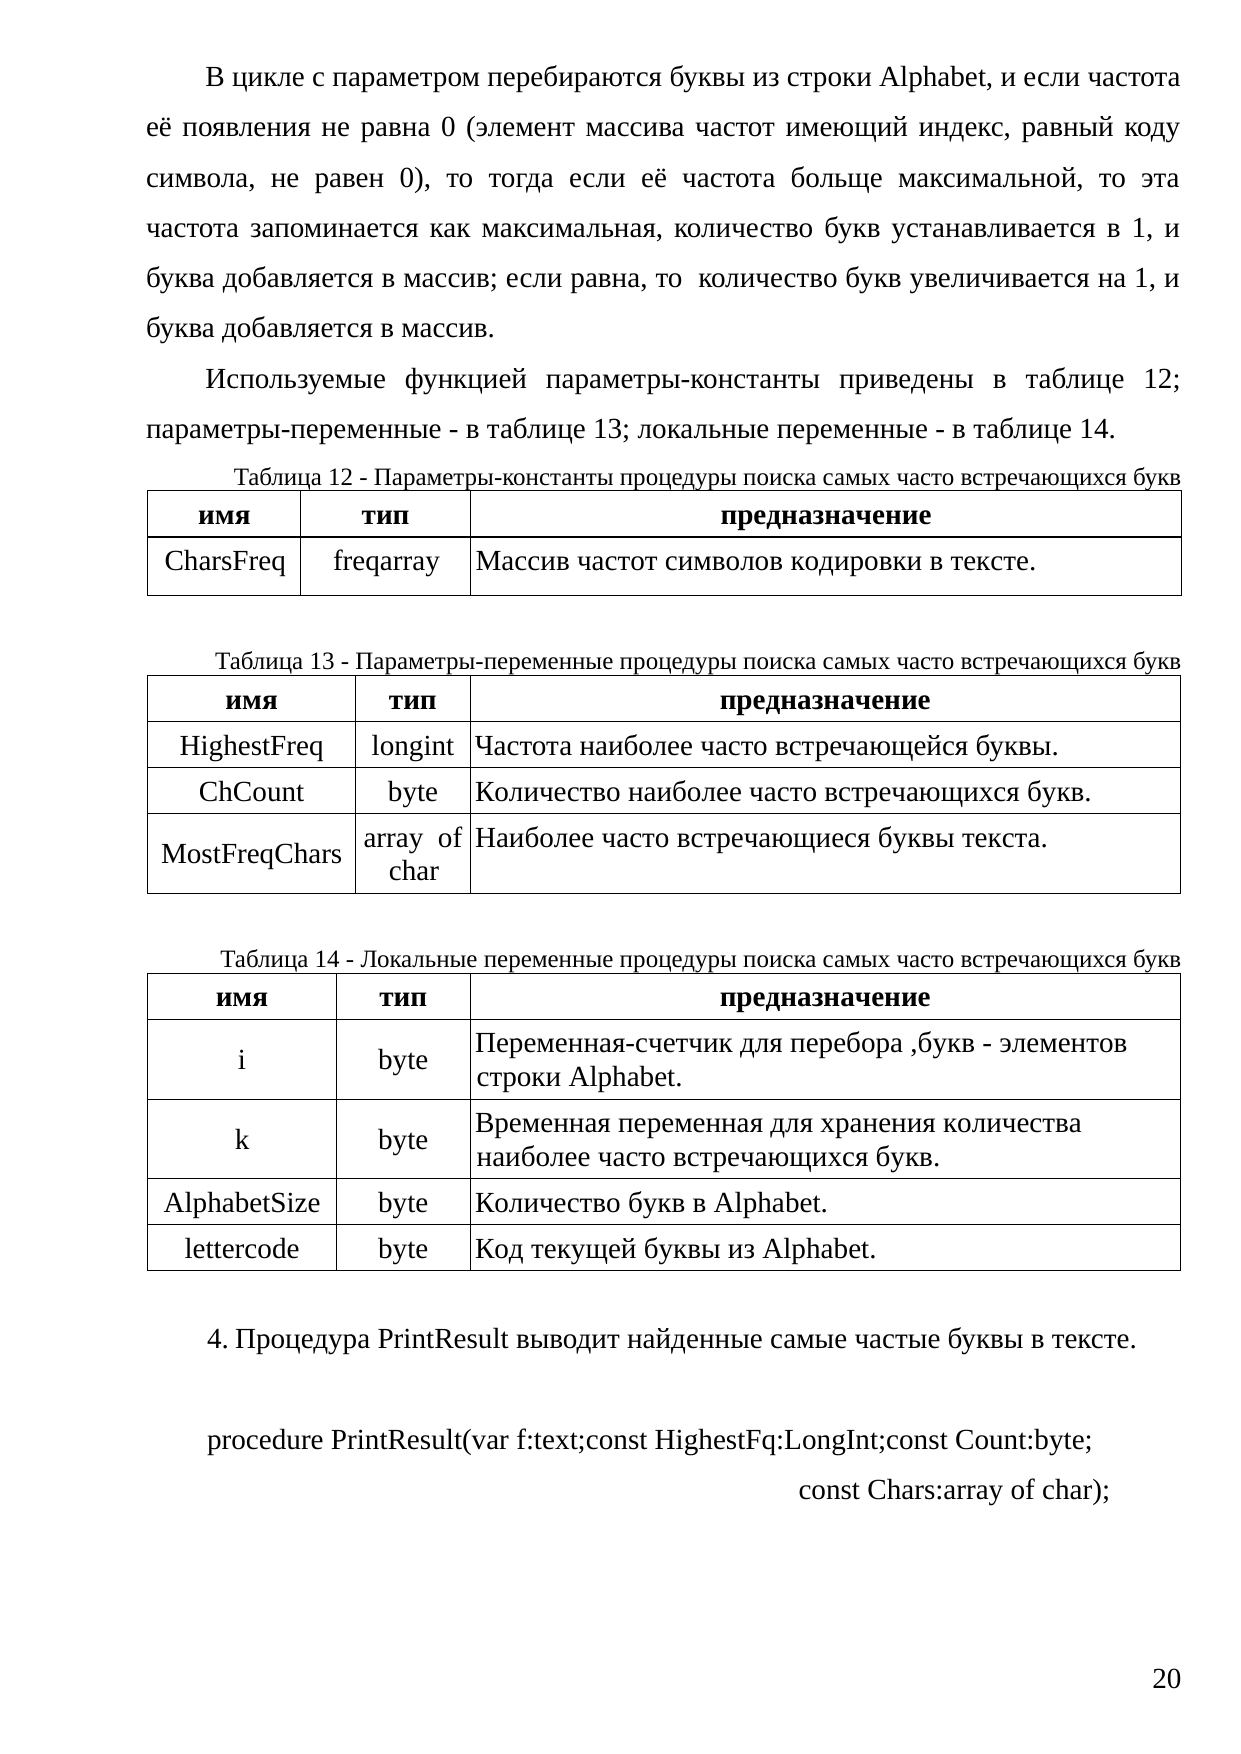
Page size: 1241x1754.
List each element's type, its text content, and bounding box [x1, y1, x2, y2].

table_cell byte [337, 1020, 470, 1098]
text Таблица 12 - Параметры-константы процедуры поиска самых часто встречающихся букв [148, 462, 1181, 490]
text Используемые функцией параметры-константы приведены в таблице 12; параметры-переменные - в таблице 13; локальные переменные - в таблице 14. [146, 361, 1181, 445]
table_cell Временная переменная для хранения количества наиболее часто встречающихся букв. [471, 1100, 1180, 1178]
text const Chars:array of char); [146, 1472, 1181, 1506]
text procedure PrintResult(var f:text;const HighestFq:LongInt;const Count:byte; [146, 1422, 1181, 1456]
text Таблица 13 - Параметры-переменные процедуры поиска самых часто встречающихся букв [148, 646, 1181, 675]
table_cell byte [337, 1225, 470, 1270]
table_cell Массив частот символов кодировки в тексте. [471, 538, 1181, 595]
table_cell byte [356, 768, 470, 813]
table_cell byte [337, 1100, 470, 1178]
table_cell i [148, 1020, 336, 1098]
table_cell Код текущей буквы из Alphabet. [471, 1225, 1180, 1270]
table_cell HighestFreq [148, 722, 355, 767]
text В цикле с параметром перебираются буквы из строки Alphabet, и если частота её появления не равна 0 (элемент массива частот имеющий индекс, равный коду символа, не равен 0), то тогда если её частота больще максимальной, то эта частота запоминается как максимальная, количество букв устанавливается в 1, и буква добавляется в массив; если равна, то количество букв увеличивается на 1, и буква добавляется в массив. [146, 59, 1181, 344]
table_cell MostFreqChars [148, 814, 355, 893]
table_header предназначение [471, 491, 1181, 536]
table_header имя [148, 676, 355, 721]
table_cell ChCount [148, 768, 355, 813]
table_cell freqarray [301, 538, 470, 595]
table_cell array of char [356, 814, 470, 893]
table_header тип [356, 676, 470, 721]
table_header тип [337, 974, 470, 1019]
table_cell longint [356, 722, 470, 767]
table_cell CharsFreq [148, 538, 300, 595]
table_cell Частота наиболее часто встречающейся буквы. [471, 722, 1180, 767]
table_header тип [301, 491, 470, 536]
table_cell k [148, 1100, 336, 1178]
table_cell Количество букв в Alphabet. [471, 1179, 1180, 1224]
table_cell Наиболее часто встречающиеся буквы текста. [471, 814, 1180, 893]
table_header имя [148, 974, 336, 1019]
table_cell AlphabetSize [148, 1179, 336, 1224]
list Процедура PrintResult выводит найденные самые частые буквы в тексте. [146, 1321, 1181, 1355]
table_cell lettercode [148, 1225, 336, 1270]
table_header предназначение [471, 676, 1180, 721]
table_cell byte [337, 1179, 470, 1224]
text Таблица 14 - Локальные переменные процедуры поиска самых часто встречающихся букв [148, 944, 1181, 973]
table_header предназначение [471, 974, 1180, 1019]
table_cell Количество наиболее часто встречающихся букв. [471, 768, 1180, 813]
table_cell Переменная-счетчик для перебора ,букв - элементов строки Alphabet. [471, 1020, 1180, 1098]
table_header имя [148, 491, 300, 536]
